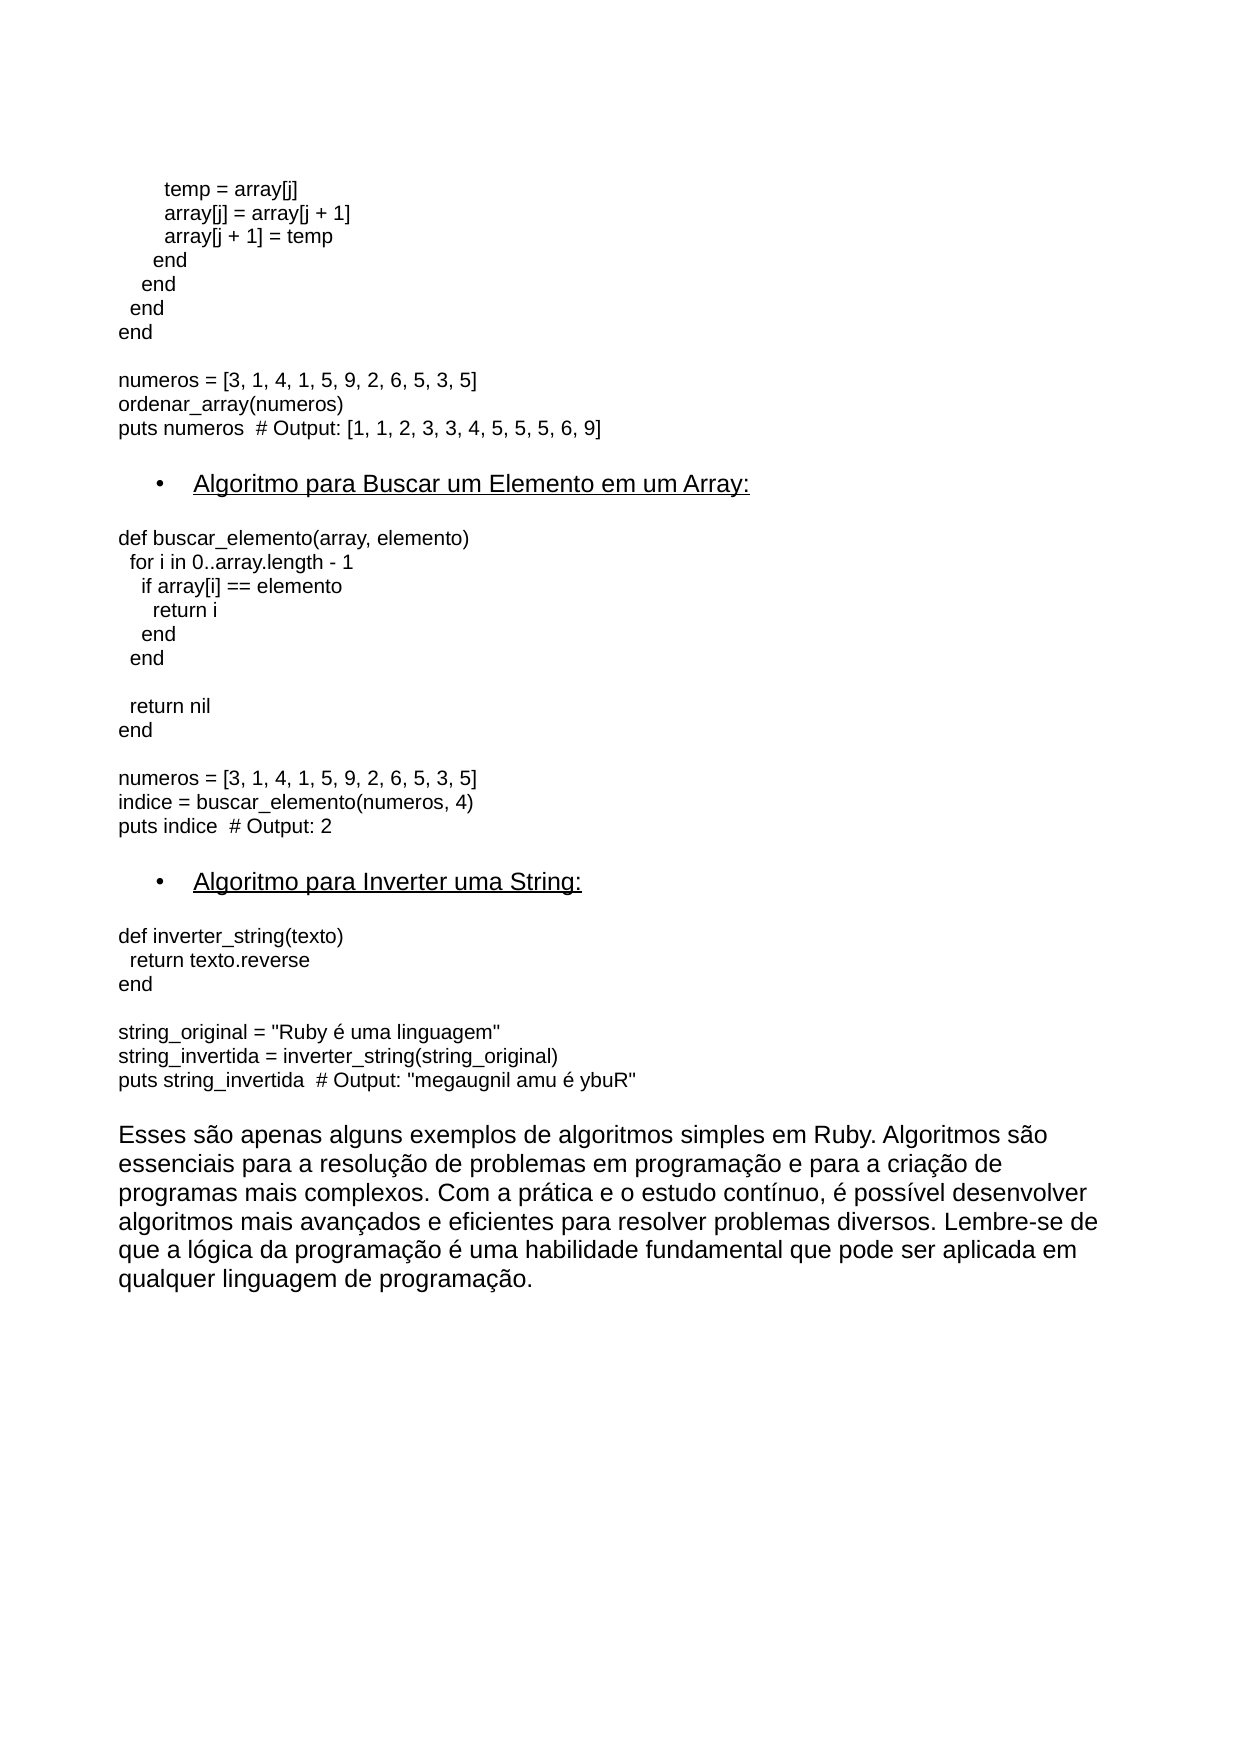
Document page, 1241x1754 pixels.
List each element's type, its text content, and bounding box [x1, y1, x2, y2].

text return i [118, 598, 1122, 622]
text return texto.reverse [118, 948, 1122, 972]
text def inverter_string(texto) [118, 924, 1122, 948]
text end [118, 972, 1122, 996]
text ordenar_array(numeros) [118, 392, 1122, 416]
text return nil [118, 694, 1122, 718]
text array[j] = array[j + 1] [118, 200, 1122, 224]
list Algoritmo para Inverter uma String: [156, 866, 1122, 895]
text end [118, 296, 1122, 320]
text end [118, 646, 1122, 670]
text numeros = [3, 1, 4, 1, 5, 9, 2, 6, 5, 3, 5] [118, 766, 1122, 790]
text def buscar_elemento(array, elemento) [118, 526, 1122, 550]
text end [118, 320, 1122, 344]
text puts string_invertida # Output: "megaugnil amu é ybuR" [118, 1068, 1122, 1092]
list Algoritmo para Buscar um Elemento em um Array: [156, 469, 1122, 497]
text numeros = [3, 1, 4, 1, 5, 9, 2, 6, 5, 3, 5] [118, 368, 1122, 392]
text indice = buscar_elemento(numeros, 4) [118, 790, 1122, 814]
text array[j + 1] = temp [118, 224, 1122, 248]
text temp = array[j] [118, 176, 1122, 200]
text end [118, 622, 1122, 646]
text end [118, 272, 1122, 296]
text end [118, 718, 1122, 742]
text string_original = "Ruby é uma linguagem" [118, 1020, 1122, 1044]
text end [118, 248, 1122, 272]
text for i in 0..array.length - 1 [118, 550, 1122, 574]
text if array[i] == elemento [118, 574, 1122, 598]
text puts numeros # Output: [1, 1, 2, 3, 3, 4, 5, 5, 5, 6, 9] [118, 416, 1122, 440]
text Esses são apenas alguns exemplos de algoritmos simples em Ruby. Algoritmos são essenciais para a resolução de problemas em programação e para a criação de programas mais complexos. Com a prática e o estudo contínuo, é possível desenvolver algoritmos mais avançados e eficientes para resolver problemas diversos. Lembre-se de que a lógica da programação é uma habilidade fundamental que pode ser aplicada em qualquer linguagem de programação. [118, 1121, 1122, 1293]
text puts indice # Output: 2 [118, 814, 1122, 838]
text string_invertida = inverter_string(string_original) [118, 1044, 1122, 1068]
